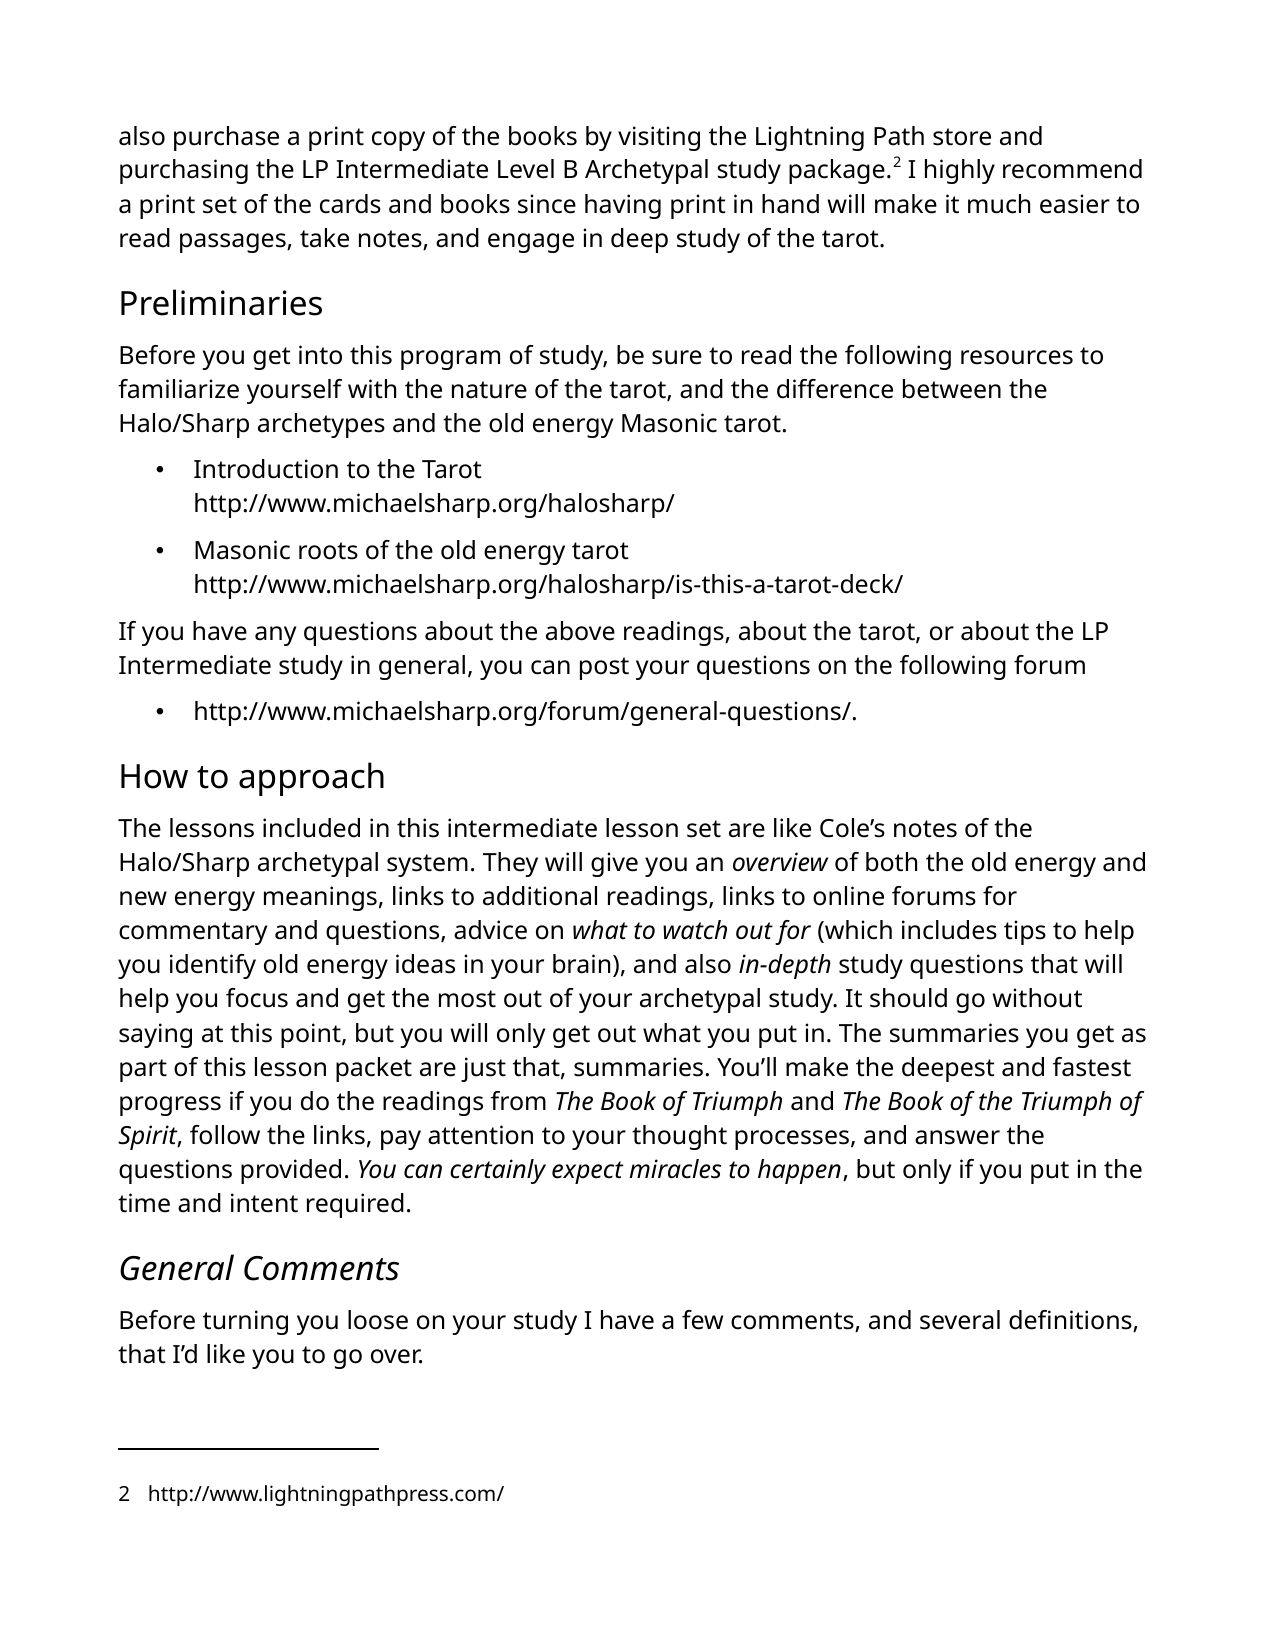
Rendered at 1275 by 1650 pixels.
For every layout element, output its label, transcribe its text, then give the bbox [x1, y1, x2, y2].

text The lessons included in this intermediate lesson set are like Cole’s notes of the Halo/Sharp archetypal system. They will give you an overview of both the old energy and new energy meanings, links to additional readings, links to online forums for commentary and questions, advice on what to watch out for (which includes tips to help you identify old energy ideas in your brain), and also in-depth study questions that will help you focus and get the most out of your archetypal study. It should go without saying at this point, but you will only get out what you put in. The summaries you get as part of this lesson packet are just that, summaries. You’ll make the deepest and fastest progress if you do the readings from The Book of Triumph and The Book of the Triumph of Spirit, follow the links, pay attention to your thought processes, and answer the questions provided. You can certainly expect miracles to happen, but only if you put in the time and intent required. [118, 811, 1157, 1219]
list http://www.michaelsharp.org/forum/general-questions/. [156, 694, 1157, 728]
text Before turning you loose on your study I have a few comments, and several definitions, that I’d like you to go over. [118, 1302, 1157, 1371]
text If you are a student of the LP, download a complete set of the LP intermediate books, including card images, by visiting the LP Intermediate assigned reading page. You can also purchase a print copy of the books by visiting the Lightning Path store and purchasing the LP Intermediate Level B Archetypal study package. I highly recommend a print set of the cards and books since having print in hand will make it much easier to read passages, take notes, and engage in deep study of the tarot. [118, 118, 1157, 254]
subtitle Preliminaries [118, 279, 1157, 325]
subtitle General Comments [118, 1244, 1157, 1290]
list Introduction to the Tarot http://www.michaelsharp.org/halosharp/ [156, 452, 1157, 520]
list Masonic roots of the old energy tarot http://www.michaelsharp.org/halosharp/is-this-a-tarot-deck/ [156, 533, 1157, 601]
subtitle How to approach [118, 753, 1157, 798]
text If you have any questions about the above readings, about the tarot, or about the LP Intermediate study in general, you can post your questions on the following forum [118, 613, 1157, 681]
text Before you get into this program of study, be sure to read the following resources to familiarize yourself with the nature of the tarot, and the difference between the Halo/Sharp archetypes and the old energy Masonic tarot. [118, 337, 1157, 439]
text http://www.lightningpathpress.com/ [118, 1479, 1157, 1508]
